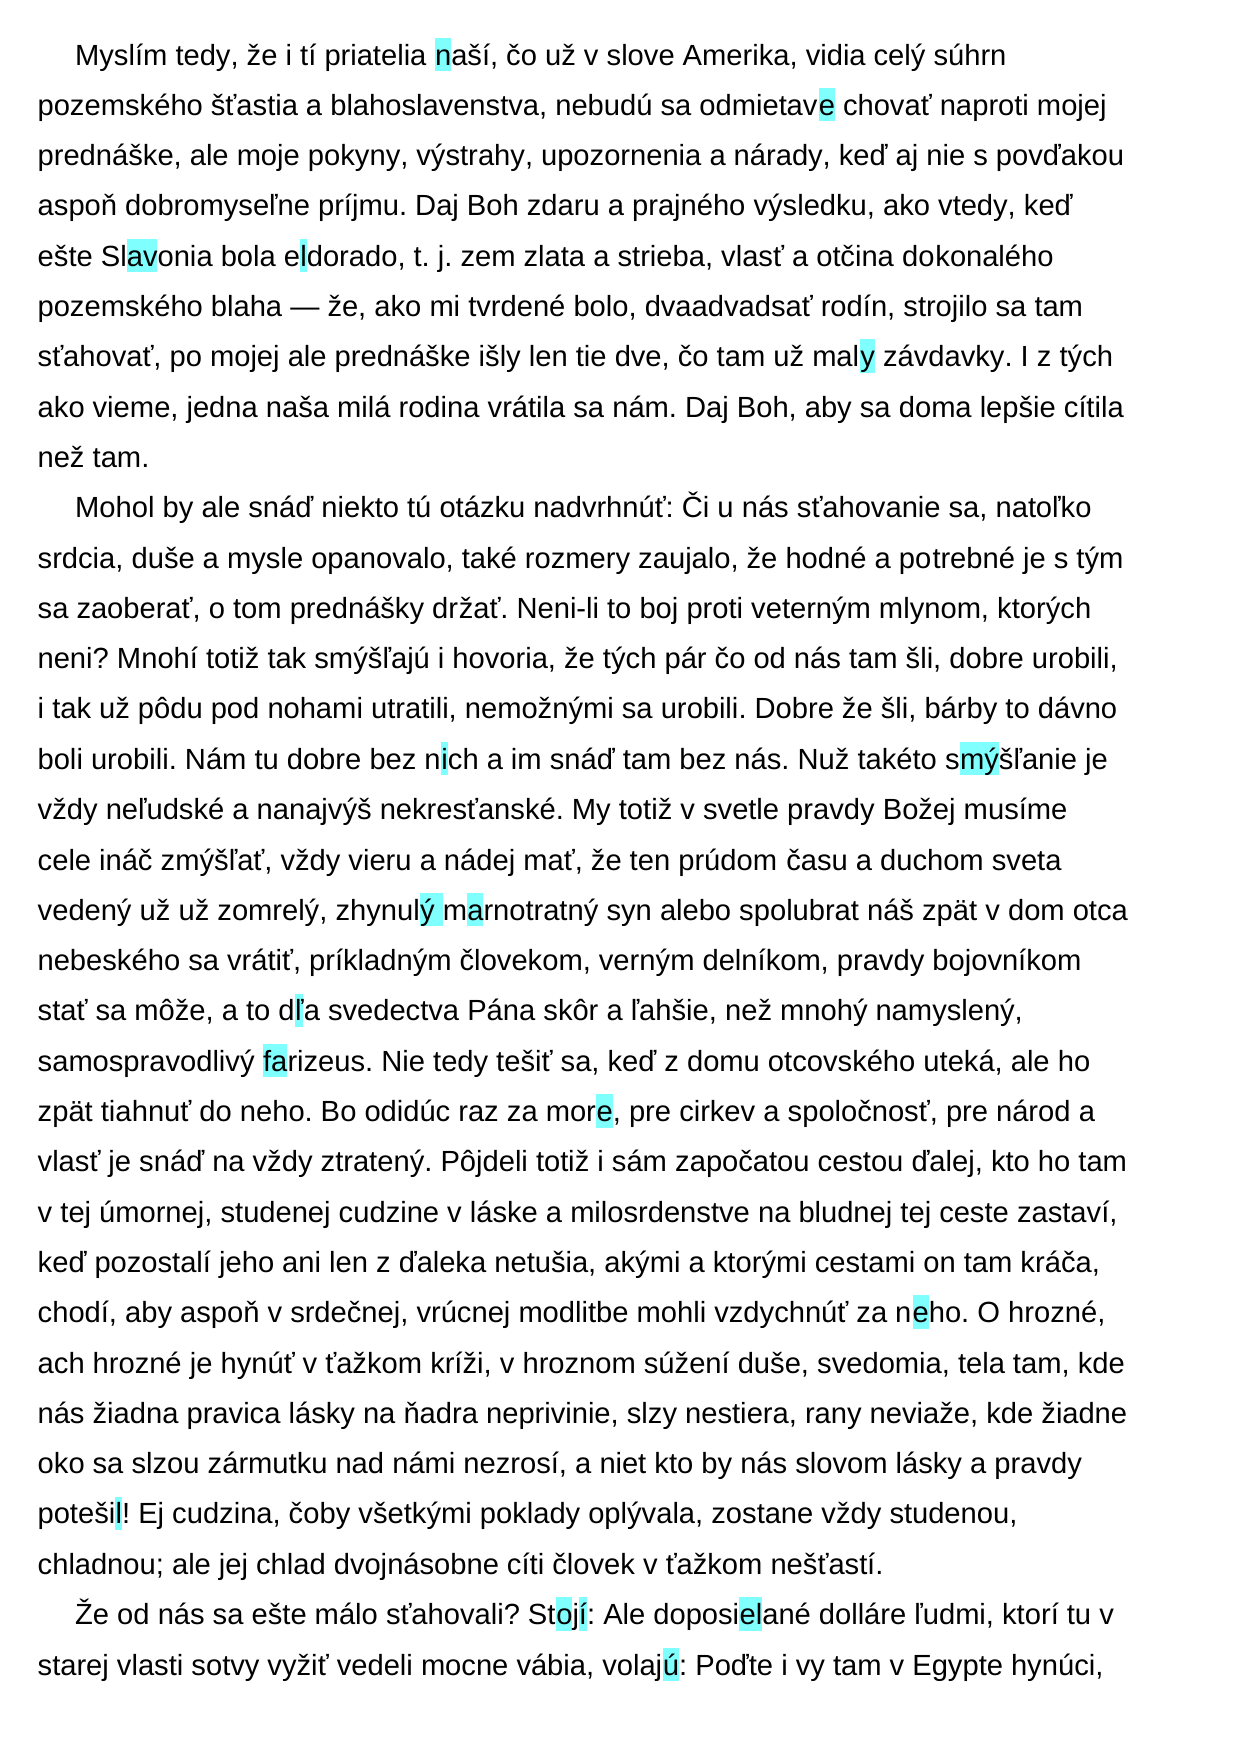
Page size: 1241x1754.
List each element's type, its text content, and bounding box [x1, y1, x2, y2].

text Že od nás sa ešte málo sťahovali? Stojí: Ale doposielané dolláre ľudmi, ktorí tu v starej vlasti sotvy vyžiť vedeli mocne vábia, volajú: Poďte i vy tam v Egypte hynúci, [37, 1597, 1130, 1681]
text Myslím tedy, že i tí priatelia naší, čo už v slove Amerika, vidia celý súhrn pozemského šťastia a blahoslavenstva, nebudú sa odmietave chovať na­proti mojej prednáške, ale moje pokyny, výstrahy, upozornenia a nárady, keď aj nie s povďakou aspoň dobromyseľne príjmu. Daj Boh zdaru a prajného výsledku, ako vtedy, keď ešte Slavonia bola eldorado, t. j. zem zlata a strieba, vlasť a otčina do­konalého pozemského blaha — že, ako mi tvrdené bolo, dvaadvadsať rodín, strojilo sa tam sťahovať, po mojej ale prednáške išly len tie dve, čo tam už maly závdavky. I z tých ako vieme, jedna naša milá rodina vrátila sa nám. Daj Boh, aby sa doma lepšie cítila než tam. [37, 37, 1130, 473]
text Mohol by ale snáď niekto tú otázku nadvrhnúť: Či u nás sťahovanie sa, natoľko srdcia, duše a mysle opanovalo, také rozmery zaujalo, že hodné a po­trebné je s tým sa zaoberať, o tom prednášky dr­žať. Neni-li to boj proti veterným mlynom, ktorých neni? Mnohí totiž tak smýšľajú i hovoria, že tých pár čo od nás tam šli, dobre urobili, i tak už pôdu pod nohami utratili, nemožnými sa urobili. Dobre že šli, bárby to dávno boli urobili. Nám tu dobre bez nich a im snáď tam bez nás. Nuž takéto smýšľanie je vždy neľudské a nanajvýš nekresťanské. My totiž v svetle pravdy Božej musíme cele ináč zmýšľať, vždy vieru a nádej mať, že ten prúdom času a duchom sveta vedený už už zomrelý, zhynulý marnotratný syn alebo spolubrat náš zpät v dom otca nebeského sa vrátiť, príkladným človekom, verným delníkom, pravdy bojovníkom stať sa môže, a to dľa svedectva Pána skôr a ľahšie, než mnohý namyslený, samospravodlivý farizeus. Nie tedy tešiť sa, keď z domu otcovského uteká, ale ho zpät tia­hnuť do neho. Bo odidúc raz za more, pre cirkev a spoločnosť, pre národ a vlasť je snáď na vždy ztratený. Pôjdeli totiž i sám započatou cestou ďalej, kto ho tam v tej úmornej, studenej cudzine v láske a milosrdenstve na bludnej tej ceste zastaví, keď pozostalí jeho ani len z ďaleka netušia, akými a ktorými cestami on tam kráča, chodí, aby aspoň v srdečnej, vrúcnej modlitbe mohli vzdychnúť za neho. O hrozné, ach hrozné je hynúť v ťažkom kríži, v hroznom súžení duše, svedomia, tela tam, kde nás žiadna pravica lásky na ňadra neprivinie, slzy nestiera, rany neviaže, kde žiadne oko sa slzou zármutku nad námi nezrosí, a niet kto by nás slovom lásky a pravdy potešil! Ej cudzina, čoby všetkými poklady oplývala, zostane vždy studenou, chladnou; ale jej chlad dvojnásobne cíti človek v ťažkom nešťastí. [37, 490, 1130, 1580]
